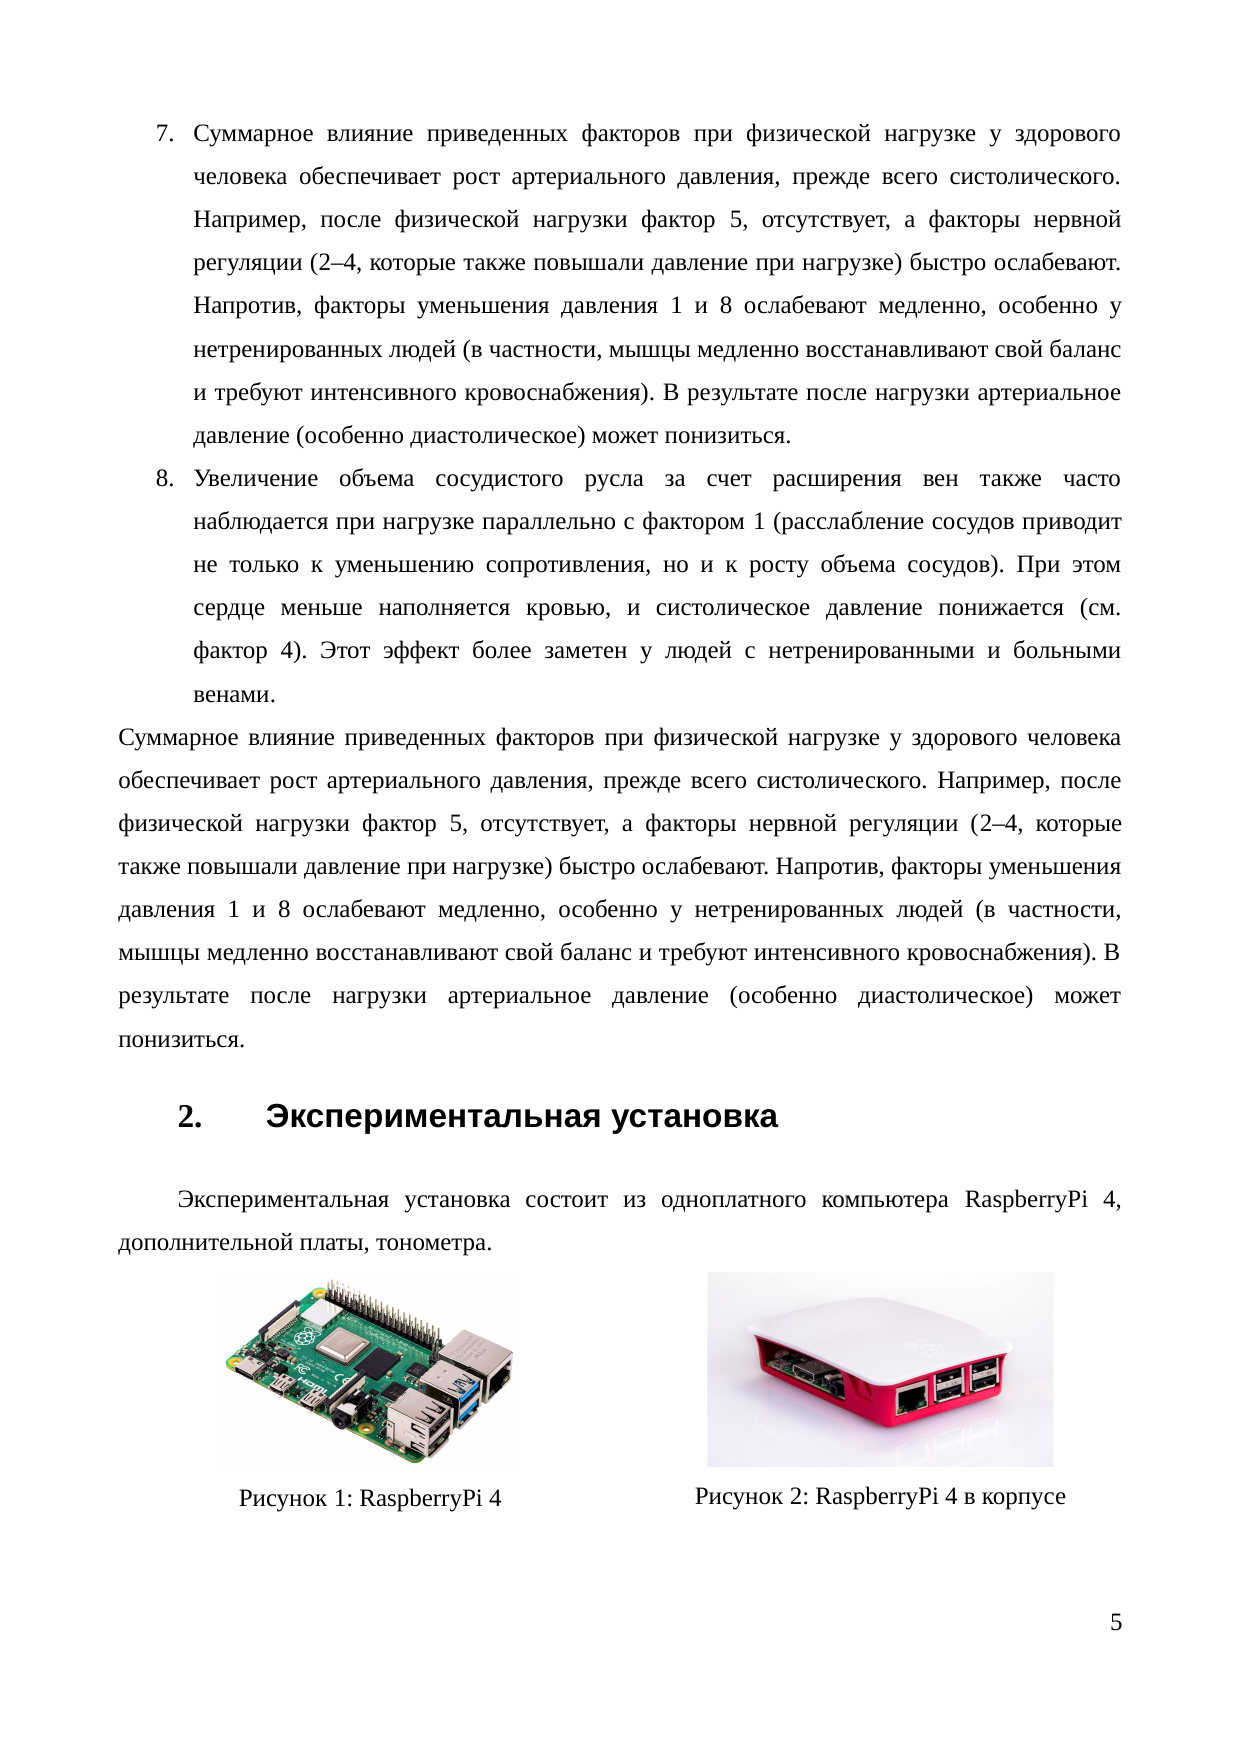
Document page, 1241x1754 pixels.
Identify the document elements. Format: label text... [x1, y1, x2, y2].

text Экспериментальная установка состоит из одноплатного компьютера RaspberryPi 4, дополнительной платы, тонометра. [118, 1184, 1122, 1256]
list Суммарное влияние приведенных факторов при физической нагрузке у здорового человека обеспечивает рост артериального давления, прежде всего систолического. Например, после физической нагрузки фактор 5, отсутствует, а факторы нервной регуляции (2–4, которые также повышали давление при нагрузке) быстро ослабевают. Напротив, факторы уменьшения давления 1 и 8 ослабевают медленно, особенно у нетренированных людей (в частности, мышцы медленно восстанавливают свой баланс и требуют интенсивного кровоснабжения). В результате после нагрузки артериальное давление (особенно диастолическое) может понизиться. [118, 722, 1122, 1052]
table_header [620, 1270, 1123, 1536]
picture [707, 1272, 1054, 1467]
picture [220, 1272, 520, 1469]
list Увеличение объема сосудистого русла за счет расширения вен также часто наблюдается при нагрузке параллельно с фактором 1 (расслабление сосудов приводит не только к уменьшению сопротивления, но и к росту объема сосудов). При этом сердце меньше наполняется кровью, и систолическое давление понижается (см. фактор 4). Этот эффект более заметен у людей с нетренированными и больными венами. [156, 463, 1122, 707]
list Суммарное влияние приведенных факторов при физической нагрузке у здорового человека обеспечивает рост артериального давления, прежде всего систолического. Например, после физической нагрузки фактор 5, отсутствует, а факторы нервной регуляции (2–4, которые также повышали давление при нагрузке) быстро ослабевают. Напротив, факторы уменьшения давления 1 и 8 ослабевают медленно, особенно у нетренированных людей (в частности, мышцы медленно восстанавливают свой баланс и требуют интенсивного кровоснабжения). В результате после нагрузки артериальное давление (особенно диастолическое) может понизиться. [156, 118, 1122, 449]
table_header [118, 1270, 620, 1536]
subtitle Экспериментальная установка [118, 1096, 1122, 1135]
